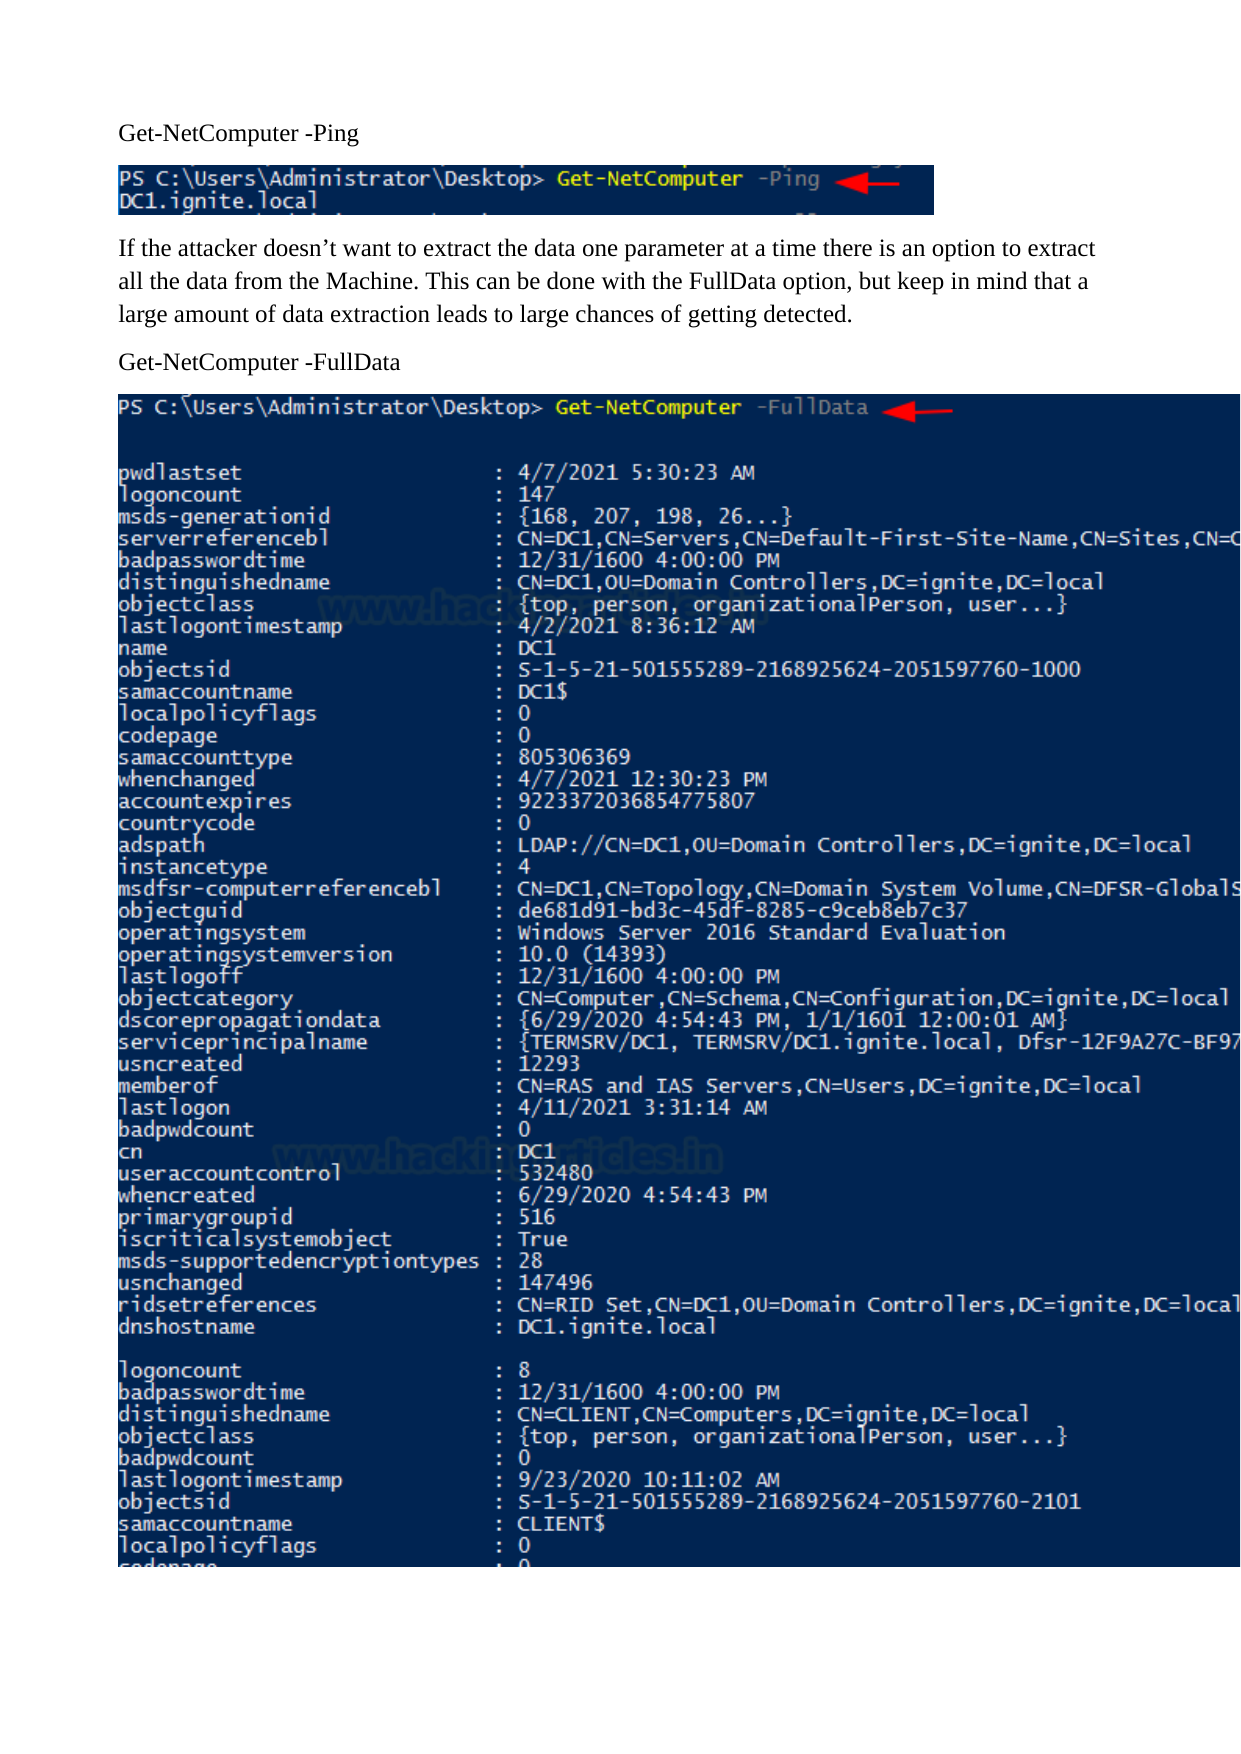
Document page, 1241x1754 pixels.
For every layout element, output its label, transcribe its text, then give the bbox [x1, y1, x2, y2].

picture [118, 394, 1241, 1567]
text If the attacker doesn’t want to extract the data one parameter at a time there is an option to extract all the data from the Machine. This can be done with the FullData option, but keep in mind that a large amount of data extraction leads to large chances of getting detected. [118, 233, 1122, 328]
text Get-NetComputer -FullData [118, 347, 1122, 375]
picture [118, 165, 934, 215]
text Get-NetComputer -Ping [118, 118, 1122, 147]
